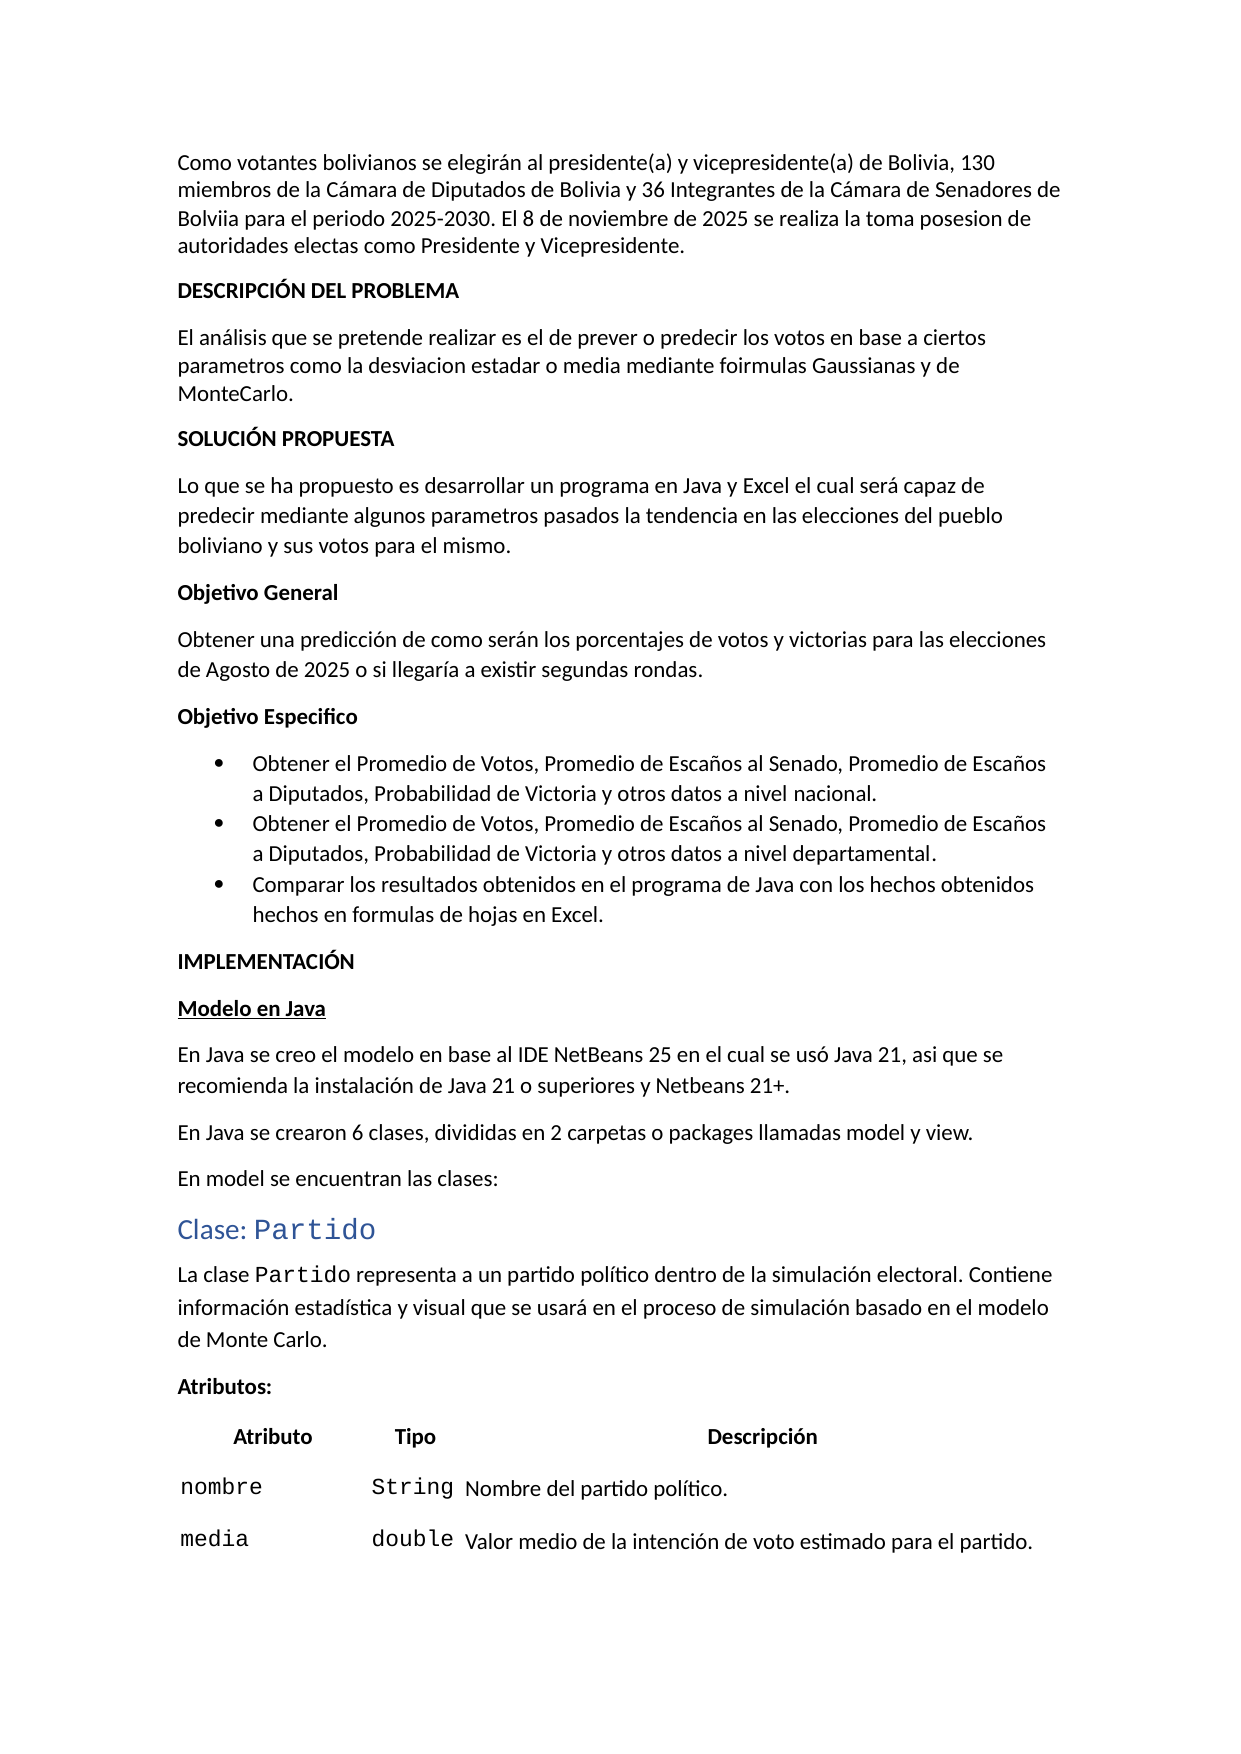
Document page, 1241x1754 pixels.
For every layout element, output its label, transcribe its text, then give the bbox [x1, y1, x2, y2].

table_cell Nombre del partido político. [462, 1471, 1063, 1524]
table_cell double [369, 1524, 462, 1574]
text Objetivo Especifico [177, 702, 1063, 730]
table_cell String [369, 1471, 462, 1524]
table_header Tipo [369, 1419, 462, 1471]
list Comparar los resultados obtenidos en el programa de Java con los hechos obtenidos hechos en formulas de hojas en Excel. [215, 870, 1063, 928]
text Lo que se ha propuesto es desarrollar un programa en Java y Excel el cual será capaz de predecir mediante algunos parametros pasados la tendencia en las elecciones del pueblo boliviano y sus votos para el mismo. [177, 471, 1063, 559]
subtitle Clase: Partido [177, 1211, 1063, 1248]
text El análisis que se pretende realizar es el de prever o predecir los votos en base a ciertos parametros como la desviacion estadar o media mediante foirmulas Gaussianas y de MonteCarlo. [177, 323, 1063, 407]
text En Java se creo el modelo en base al IDE NetBeans 25 en el cual se usó Java 21, asi que se recomienda la instalación de Java 21 o superiores y Netbeans 21+. [177, 1041, 1063, 1099]
list Obtener el Promedio de Votos, Promedio de Escaños al Senado, Promedio de Escaños a Diputados, Probabilidad de Victoria y otros datos a nivel nacional. [215, 749, 1063, 807]
text DESCRIPCIÓN DEL PROBLEMA [177, 276, 1063, 304]
table_cell media [177, 1524, 368, 1574]
table_cell nombre [177, 1471, 368, 1524]
text Atributos: [177, 1372, 1063, 1400]
table_cell Valor medio de la intención de voto estimado para el partido. [462, 1524, 1063, 1574]
text En Java se crearon 6 clases, divididas en 2 carpetas o packages llamadas model y view. [177, 1118, 1063, 1146]
text Modelo en Java [177, 994, 1063, 1022]
text La clase Partido representa a un partido político dentro de la simulación electoral. Contiene información estadística y visual que se usará en el proceso de simulación basado en el modelo de Monte Carlo. [177, 1260, 1063, 1353]
text Como votantes bolivianos se elegirán al presidente(a) y vicepresidente(a) de Bolivia, 130 miembros de la Cámara de Diputados de Bolivia y 36 Integrantes de la Cámara de Senadores de Bolviia para el periodo 2025-2030. El 8 de noviembre de 2025 se realiza la toma posesion de autoridades electas como Presidente y Vicepresidente. [177, 148, 1063, 260]
text IMPLEMENTACIÓN [177, 947, 1063, 975]
list Obtener el Promedio de Votos, Promedio de Escaños al Senado, Promedio de Escaños a Diputados, Probabilidad de Victoria y otros datos a nivel departamental. [215, 809, 1063, 868]
text SOLUCIÓN PROPUESTA [177, 424, 1063, 452]
text Obtener una predicción de como serán los porcentajes de votos y victorias para las elecciones de Agosto de 2025 o si llegaría a existir segundas rondas. [177, 625, 1063, 683]
text Objetivo General [177, 578, 1063, 606]
table_header Descripción [462, 1419, 1063, 1471]
table_header Atributo [177, 1419, 368, 1471]
text En model se encuentran las clases: [177, 1164, 1063, 1193]
